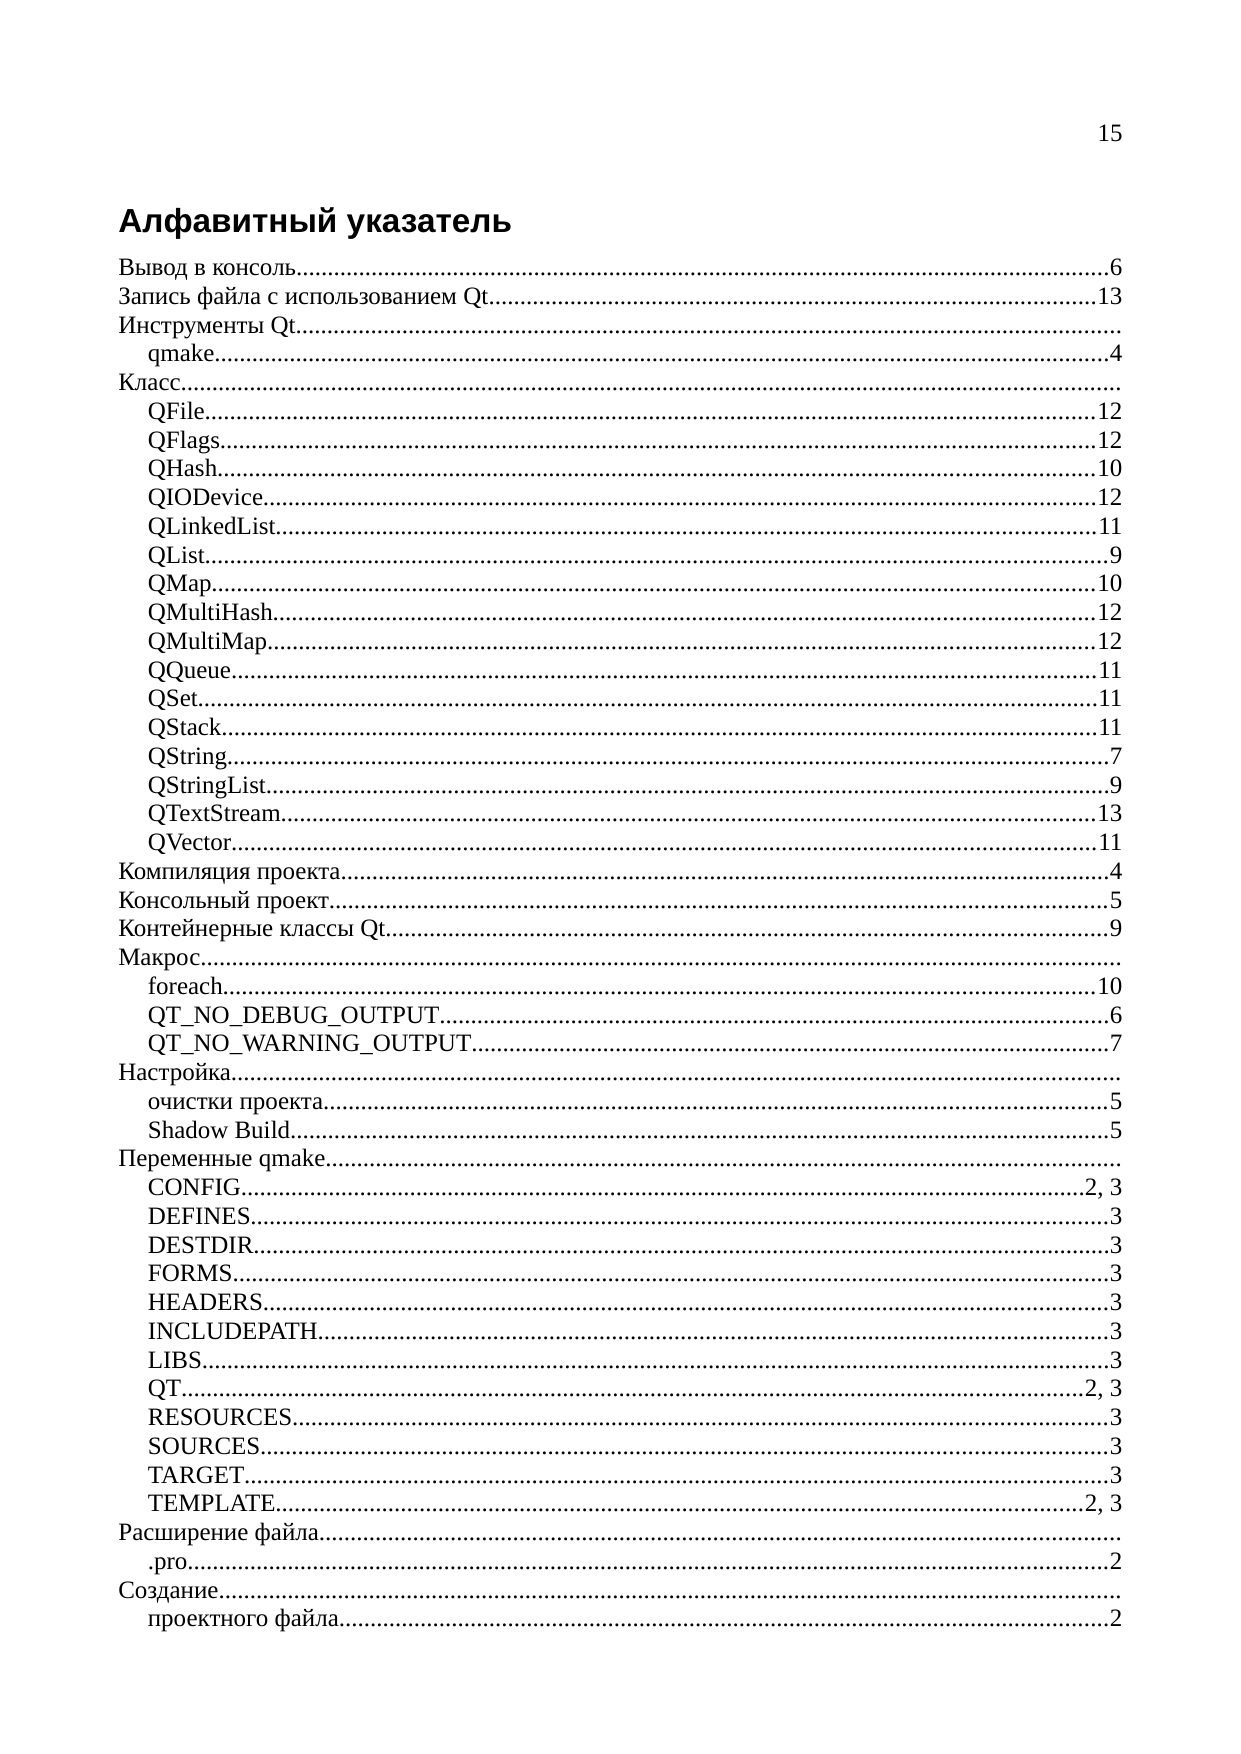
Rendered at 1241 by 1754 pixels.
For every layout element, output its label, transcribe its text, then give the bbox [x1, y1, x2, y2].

text Инструменты Qt [118, 310, 1122, 338]
text SOURCES 3 [148, 1431, 1122, 1460]
subtitle Алфавитный указатель [118, 201, 1122, 240]
text Shadow Build 5 [148, 1115, 1122, 1143]
text TARGET 3 [148, 1460, 1122, 1488]
text qmake 4 [148, 338, 1122, 367]
text очистки проекта 5 [148, 1086, 1122, 1115]
text Вывод в консоль 6 [118, 252, 1122, 281]
text Макрос [118, 942, 1122, 971]
text DESTDIR 3 [148, 1230, 1122, 1258]
text QT 2, 3 [148, 1373, 1122, 1402]
text QQueue 11 [148, 655, 1122, 683]
text Расширение файла [118, 1517, 1122, 1546]
text TEMPLATE 2, 3 [148, 1488, 1122, 1517]
text QMultiMap 12 [148, 626, 1122, 655]
text FORMS 3 [148, 1258, 1122, 1287]
text INCLUDEPATH 3 [148, 1316, 1122, 1345]
text RESOURCES 3 [148, 1402, 1122, 1431]
text QFile 12 [148, 396, 1122, 425]
text QStack 11 [148, 712, 1122, 741]
text Класс [118, 367, 1122, 396]
text LIBS 3 [148, 1345, 1122, 1373]
text проектного файла 2 [148, 1603, 1122, 1632]
text QFlags 12 [148, 425, 1122, 453]
text Переменные qmake [118, 1143, 1122, 1172]
text QT_NO_DEBUG_OUTPUT 6 [148, 1000, 1122, 1028]
text Консольный проект 5 [118, 885, 1122, 913]
text Компиляция проекта 4 [118, 856, 1122, 885]
text Создание [118, 1575, 1122, 1603]
text QString 7 [148, 741, 1122, 770]
text Контейнерные классы Qt 9 [118, 913, 1122, 942]
text Настройка [118, 1057, 1122, 1086]
text DEFINES 3 [148, 1201, 1122, 1230]
text QSet 11 [148, 683, 1122, 712]
text QVector 11 [148, 827, 1122, 856]
text QList 9 [148, 540, 1122, 568]
text HEADERS 3 [148, 1287, 1122, 1316]
text Запись файла с использованием Qt 13 [118, 281, 1122, 310]
text foreach 10 [148, 971, 1122, 1000]
text QLinkedList 11 [148, 511, 1122, 540]
text CONFIG 2, 3 [148, 1172, 1122, 1201]
text QHash 10 [148, 453, 1122, 482]
text QIODevice 12 [148, 482, 1122, 511]
text QTextStream 13 [148, 798, 1122, 827]
text QStringList 9 [148, 770, 1122, 798]
text QT_NO_WARNING_OUTPUT 7 [148, 1028, 1122, 1057]
text QMap 10 [148, 568, 1122, 597]
text QMultiHash 12 [148, 597, 1122, 626]
text .pro 2 [148, 1546, 1122, 1575]
